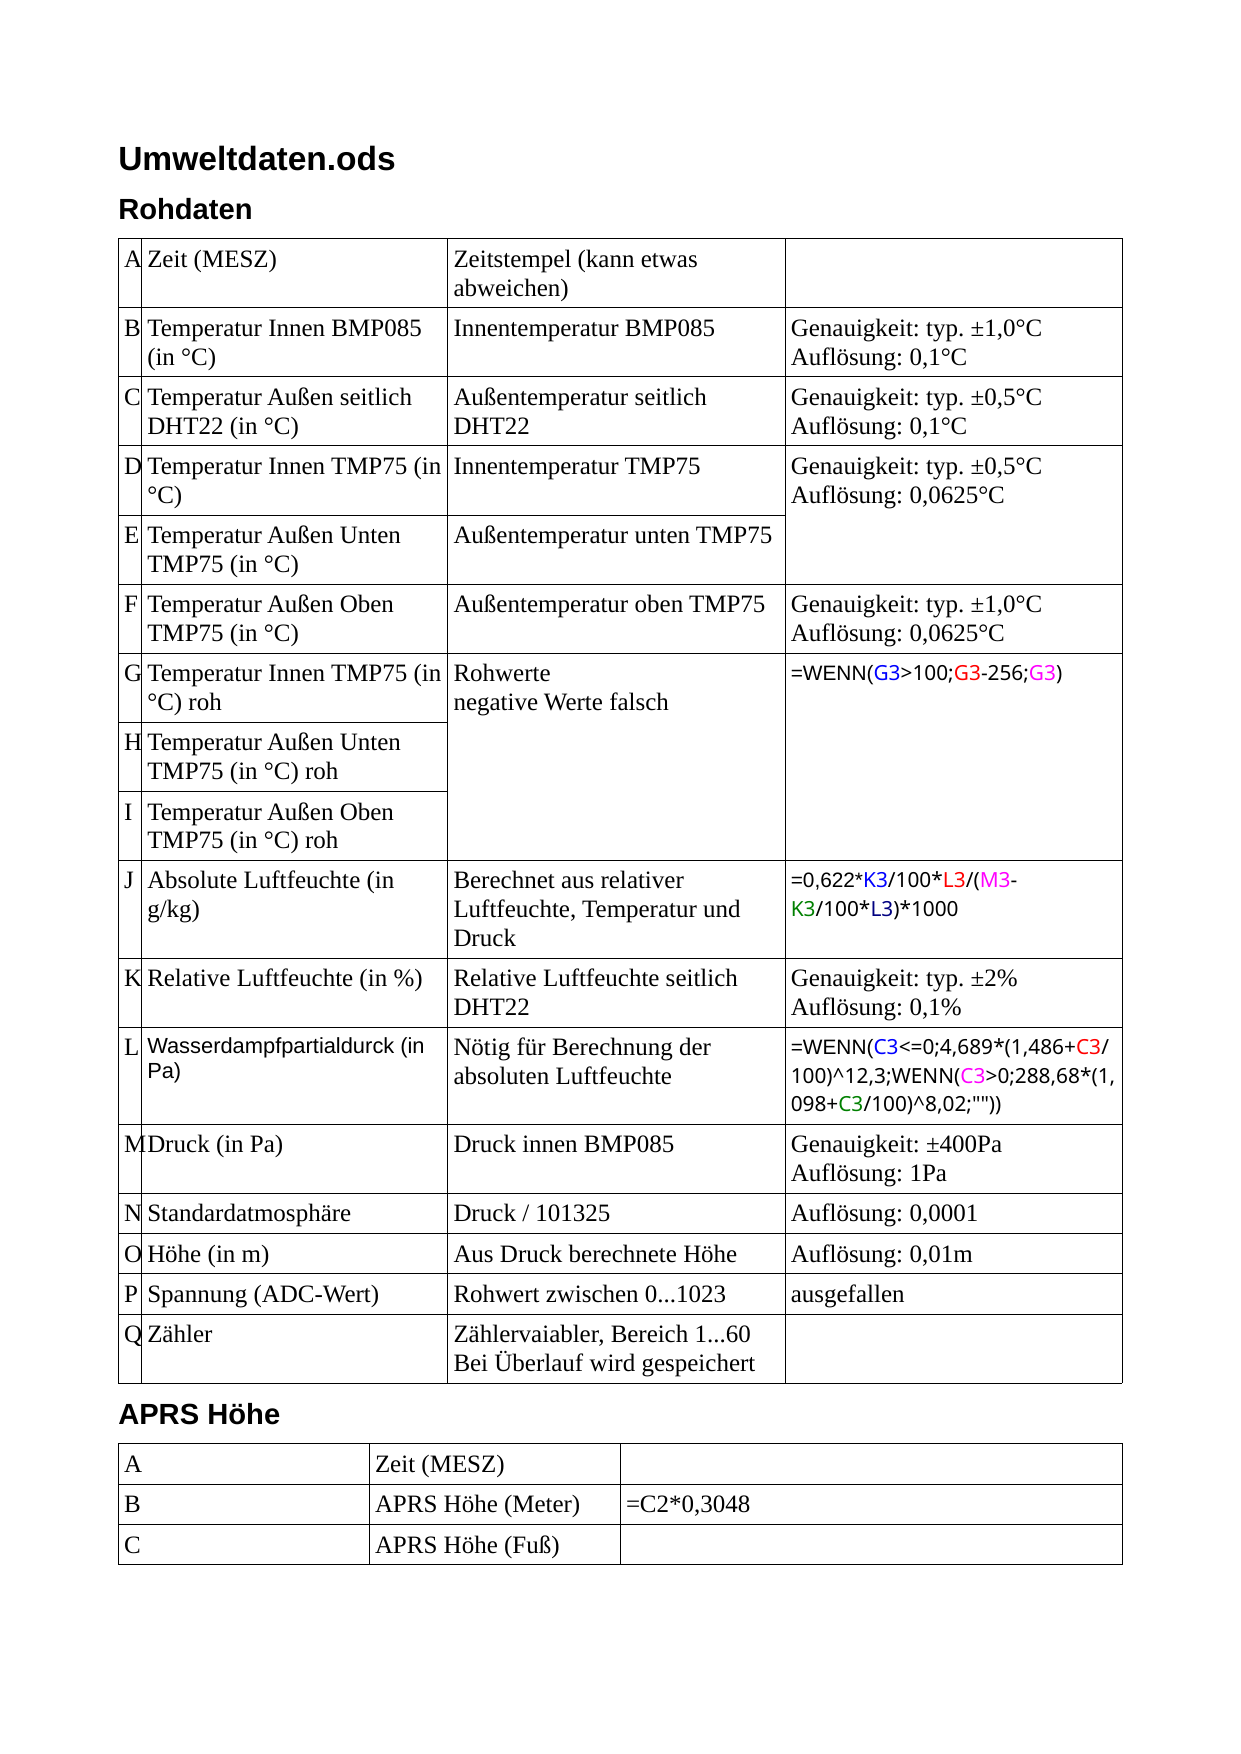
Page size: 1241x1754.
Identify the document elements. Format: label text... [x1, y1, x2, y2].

table_cell J [119, 861, 141, 958]
subtitle Rohdaten [118, 192, 1122, 226]
table_cell Genauigkeit: ±400Pa Auflösung: 1Pa [786, 1125, 1122, 1193]
table_cell B [119, 1485, 369, 1524]
table_cell Außentemperatur seitlich DHT22 [448, 377, 785, 445]
table_cell K [119, 959, 141, 1027]
table_cell Zähler [142, 1315, 447, 1383]
subtitle APRS Höhe [118, 1397, 1122, 1431]
table_cell Aus Druck berechnete Höhe [448, 1234, 785, 1273]
table_cell Temperatur Außen Oben TMP75 (in °C) [142, 585, 447, 653]
table_cell =WENN(C3<=0;4,689*(1,486+C3/100)^12,3;WENN(C3>0;288,68*(1,098+C3/100)^8,02;"")) [786, 1028, 1122, 1123]
table_cell Auflösung: 0,0001 [786, 1194, 1122, 1233]
table_cell ausgefallen [786, 1274, 1122, 1313]
table_cell =C2*0,3048 [621, 1485, 1122, 1524]
table_cell F [119, 585, 141, 653]
table_cell E [119, 516, 141, 583]
table_cell [621, 1525, 1122, 1564]
table_cell Genauigkeit: typ. ±1,0°C Auflösung: 0,0625°C [786, 585, 1122, 653]
table_cell Genauigkeit: typ. ±2% Auflösung: 0,1% [786, 959, 1122, 1027]
table_cell I [119, 792, 141, 860]
table_cell Temperatur Außen Unten TMP75 (in °C) roh [142, 723, 447, 791]
table_cell Relative Luftfeuchte (in %) [142, 959, 447, 1027]
table_header [621, 1444, 1122, 1484]
table_cell C [119, 1525, 369, 1564]
table_cell O [119, 1234, 141, 1273]
table_header Zeitstempel (kann etwas abweichen) [448, 239, 785, 307]
table_header [786, 239, 1122, 307]
table_cell M [119, 1125, 141, 1193]
table_cell Rohwerte negative Werte falsch [448, 654, 785, 860]
table_cell Nötig für Berechnung der absoluten Luftfeuchte [448, 1028, 785, 1123]
table_cell Temperatur Außen Unten TMP75 (in °C) [142, 516, 447, 583]
table_header Zeit (MESZ) [142, 239, 447, 307]
table_cell Spannung (ADC-Wert) [142, 1274, 447, 1313]
table_cell Temperatur Außen Oben TMP75 (in °C) roh [142, 792, 447, 860]
table_cell Genauigkeit: typ. ±1,0°C Auflösung: 0,1°C [786, 308, 1122, 376]
table_cell APRS Höhe (Meter) [370, 1485, 620, 1524]
subtitle Umweltdaten.ods [118, 139, 1122, 178]
table_cell Auflösung: 0,01m [786, 1234, 1122, 1273]
table_header A [119, 239, 141, 307]
table_cell C [119, 377, 141, 445]
table_cell Genauigkeit: typ. ±0,5°C Auflösung: 0,1°C [786, 377, 1122, 445]
table_cell Zählervaiabler, Bereich 1...60 Bei Überlauf wird gespeichert [448, 1315, 785, 1383]
table_cell [786, 1315, 1122, 1383]
table_cell G [119, 654, 141, 722]
table_cell Druck (in Pa) [142, 1125, 447, 1193]
table_cell Innentemperatur BMP085 [448, 308, 785, 376]
table_cell Rohwert zwischen 0...1023 [448, 1274, 785, 1313]
table_cell B [119, 308, 141, 376]
table_cell Außentemperatur oben TMP75 [448, 585, 785, 653]
table_cell Temperatur Außen seitlich DHT22 (in °C) [142, 377, 447, 445]
table_cell D [119, 446, 141, 514]
table_cell Genauigkeit: typ. ±0,5°C Auflösung: 0,0625°C [786, 446, 1122, 583]
table_cell Druck / 101325 [448, 1194, 785, 1233]
table_cell Wasserdampfpartialdurck (in Pa) [142, 1028, 447, 1123]
table_cell Temperatur Innen BMP085 (in °C) [142, 308, 447, 376]
table_cell Q [119, 1315, 141, 1383]
table_cell =0,622*K3/100*L3/(M3-K3/100*L3)*1000 [786, 861, 1122, 958]
table_cell Druck innen BMP085 [448, 1125, 785, 1193]
table_header A [119, 1444, 369, 1484]
table_cell P [119, 1274, 141, 1313]
table_cell N [119, 1194, 141, 1233]
table_cell Berechnet aus relativer Luftfeuchte, Temperatur und Druck [448, 861, 785, 958]
table_cell Temperatur Innen TMP75 (in °C) [142, 446, 447, 514]
table_cell =WENN(G3>100;G3-256;G3) [786, 654, 1122, 860]
table_cell Absolute Luftfeuchte (in g/kg) [142, 861, 447, 958]
table_cell APRS Höhe (Fuß) [370, 1525, 620, 1564]
table_cell Höhe (in m) [142, 1234, 447, 1273]
table_cell Temperatur Innen TMP75 (in °C) roh [142, 654, 447, 722]
table_cell Standardatmosphäre [142, 1194, 447, 1233]
table_cell Relative Luftfeuchte seitlich DHT22 [448, 959, 785, 1027]
table_cell Innentemperatur TMP75 [448, 446, 785, 514]
table_cell Außentemperatur unten TMP75 [448, 516, 785, 583]
table_cell H [119, 723, 141, 791]
table_header Zeit (MESZ) [370, 1444, 620, 1484]
table_cell L [119, 1028, 141, 1123]
